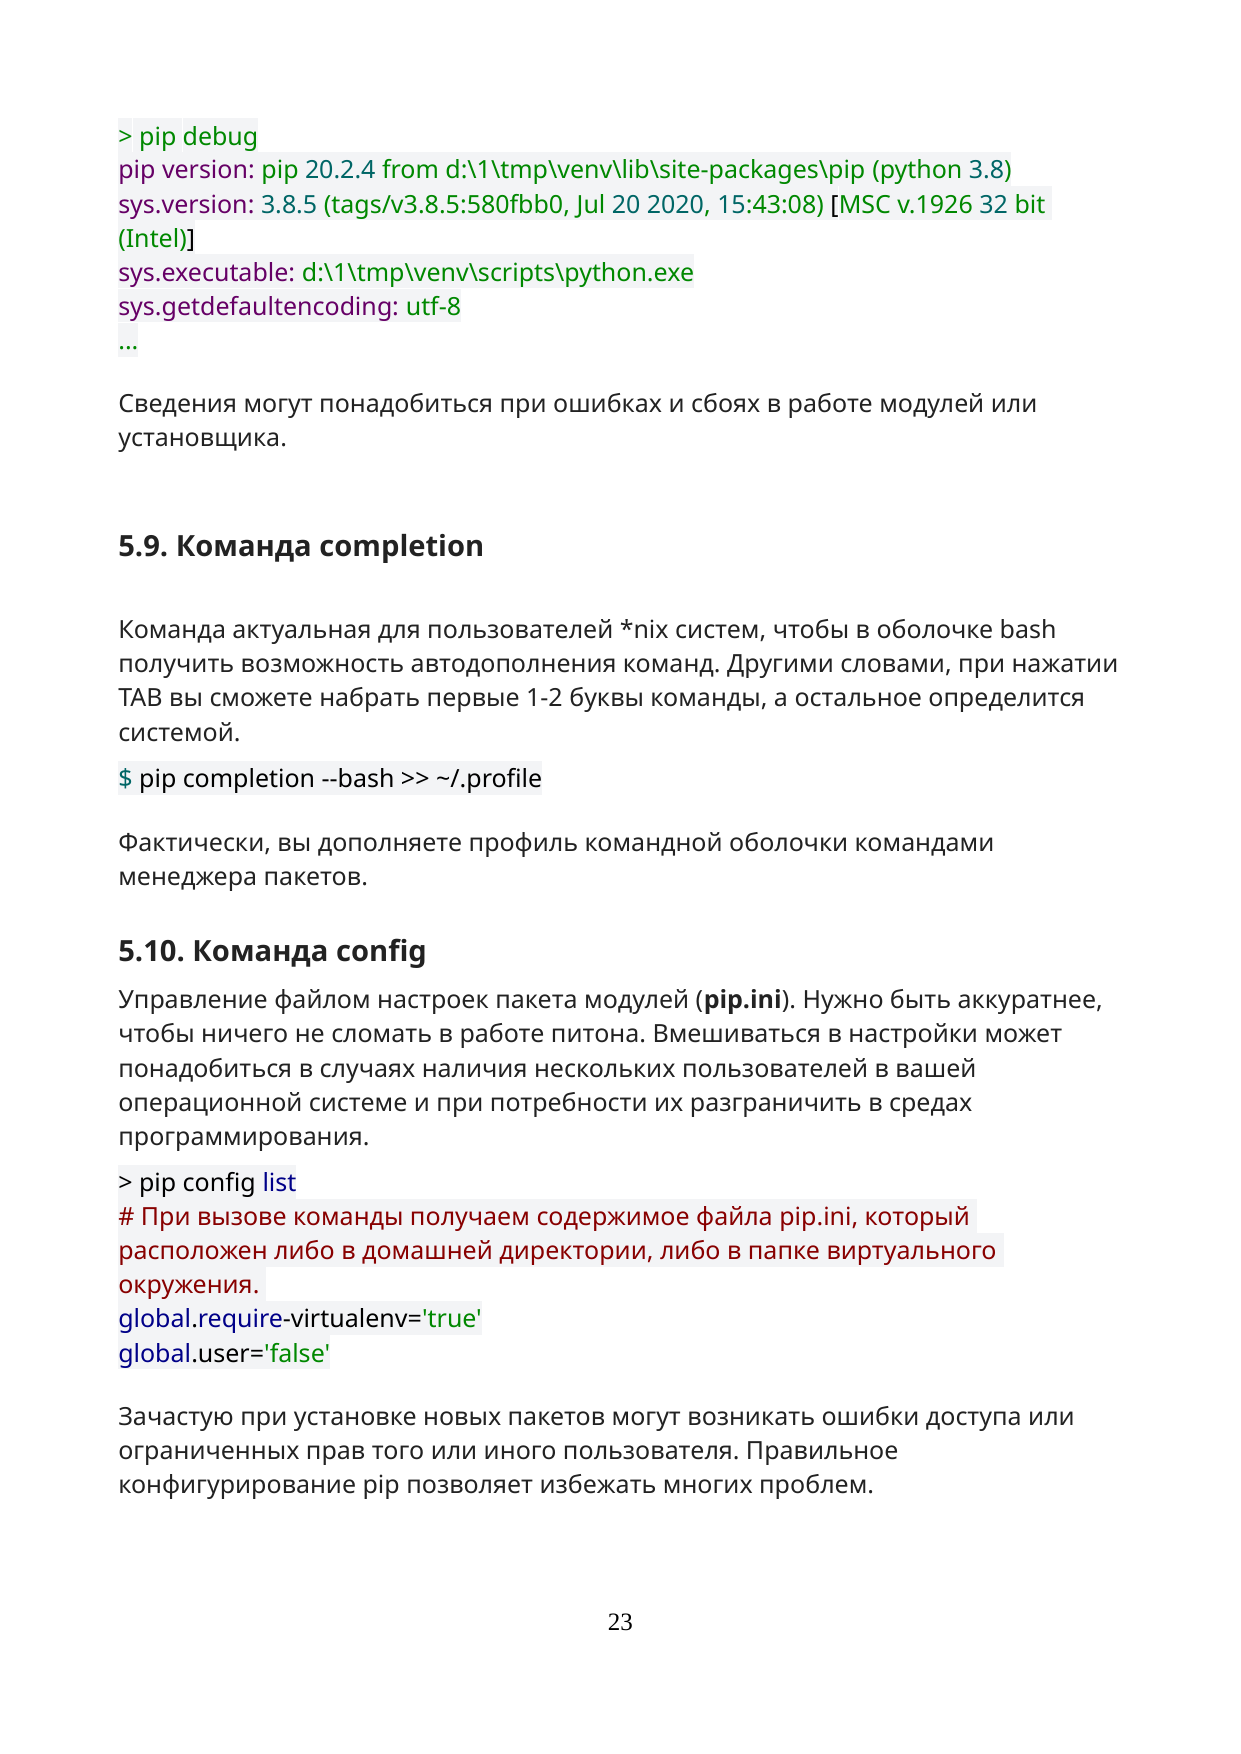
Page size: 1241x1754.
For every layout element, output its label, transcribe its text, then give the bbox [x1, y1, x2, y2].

text Команда актуальная для пользователей *nix систем, чтобы в оболочке bash получить возможность автодополнения команд. Другими словами, при нажатии TAB вы сможете набрать первые 1-2 буквы команды, а остальное определится системой. [118, 578, 1122, 748]
text Управление файлом настроек пакета модулей (pip.ini). Нужно быть аккуратнее, чтобы ничего не сломать в работе питона. Вмешиваться в настройки может понадобиться в случаях наличия нескольких пользователей в вашей операционной системе и при потребности их разграничить в средах программирования. [118, 982, 1122, 1152]
text sys.version: 3.8.5 (tags/v3.8.5:580fbb0, Jul 20 2020, 15:43:08) [MSC v.1926 32 bit (Intel)] [118, 186, 1122, 254]
text sys.getdefaultencoding: utf-8 [118, 288, 1122, 322]
text Зачастую при установке новых пакетов могут возникать ошибки доступа или ограниченных прав того или иного пользователя. Правильное конфигурирование pip позволяет избежать многих проблем. [118, 1399, 1122, 1501]
subtitle 5.10. Команда config [118, 930, 1122, 969]
text pip version: pip 20.2.4 from d:\1\tmp\venv\lib\site-packages\pip (python 3.8) [118, 152, 1122, 186]
text $ pip completion --bash >> ~/.profile [118, 761, 1122, 795]
text Сведения могут понадобиться при ошибках и сбоях в работе модулей или установщика. [118, 386, 1122, 488]
text Фактически, вы дополняете профиль командной оболочки командами менеджера пакетов. [118, 824, 1122, 892]
text global.require-virtualenv='true' [118, 1301, 1122, 1335]
text # При вызове команды получаем содержимое файла pip.ini, который расположен либо в домашней директории, либо в папке виртуального окружения. [118, 1199, 1122, 1301]
text ... [118, 322, 1122, 357]
text global.user='false' [118, 1335, 1122, 1369]
text > pip debug [118, 118, 1122, 152]
text sys.executable: d:\1\tmp\venv\scripts\python.exe [118, 254, 1122, 288]
subtitle 5.9. Команда completion [118, 526, 1122, 565]
text > pip config list [118, 1165, 1122, 1199]
